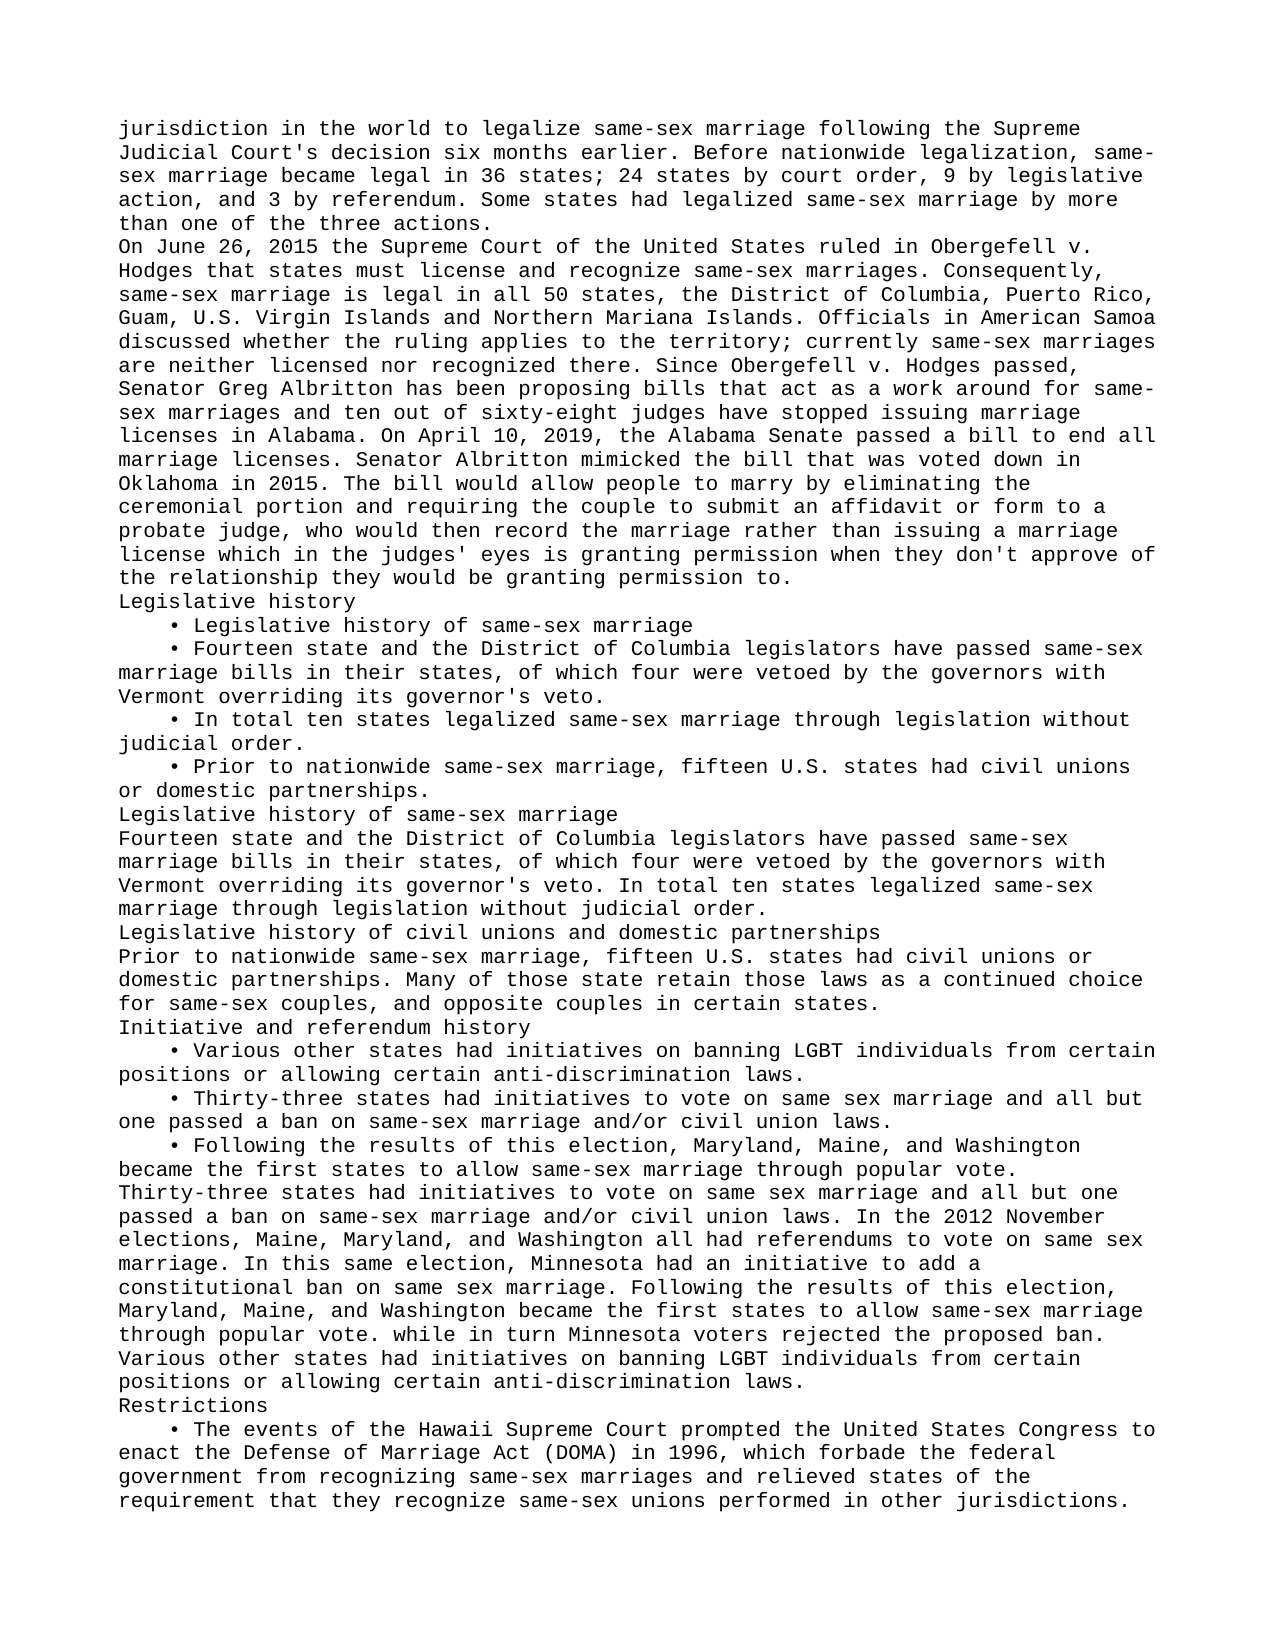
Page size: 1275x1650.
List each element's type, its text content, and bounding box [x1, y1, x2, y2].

text • Legislative history of same-sex marriage [118, 615, 1157, 638]
text Fourteen state and the District of Columbia legislators have passed same-sex marriage bills in their states, of which four were vetoed by the governors with Vermont overriding its governor's veto. In total ten states legalized same-sex marriage through legislation without judicial order. [118, 827, 1157, 922]
text Legislative history [118, 591, 1157, 615]
text On June 26, 2015 the Supreme Court of the United States ruled in Obergefell v. Hodges that states must license and recognize same-sex marriages. Consequently, same-sex marriage is legal in all 50 states, the District of Columbia, Puerto Rico, Guam, U.S. Virgin Islands and Northern Mariana Islands. Officials in American Samoa discussed whether the ruling applies to the territory; currently same-sex marriages are neither licensed nor recognized there. Since Obergefell v. Hodges passed, Senator Greg Albritton has been proposing bills that act as a work around for same-sex marriages and ten out of sixty-eight judges have stopped issuing marriage licenses in Alabama. On April 10, 2019, the Alabama Senate passed a bill to end all marriage licenses. Senator Albritton mimicked the bill that was voted down in Oklahoma in 2015. The bill would allow people to marry by eliminating the ceremonial portion and requiring the couple to submit an affidavit or form to a probate judge, who would then record the marriage rather than issuing a marriage license which in the judges' eyes is granting permission when they don't approve of the relationship they would be granting permission to. [118, 236, 1157, 591]
text Prior to nationwide same-sex marriage, fifteen U.S. states had civil unions or domestic partnerships. Many of those state retain those laws as a continued choice for same-sex couples, and opposite couples in certain states. [118, 946, 1157, 1017]
text • The events of the Hawaii Supreme Court prompted the United States Congress to enact the Defense of Marriage Act (DOMA) in 1996, which forbade the federal government from recognizing same-sex marriages and relieved states of the requirement that they recognize same-sex unions performed in other jurisdictions. [118, 1419, 1157, 1513]
text • Following the results of this election, Maryland, Maine, and Washington became the first states to allow same-sex marriage through popular vote. [118, 1135, 1157, 1182]
text • Thirty-three states had initiatives to vote on same sex marriage and all but one passed a ban on same-sex marriage and/or civil union laws. [118, 1088, 1157, 1135]
text • Various other states had initiatives on banning LGBT individuals from certain positions or allowing certain anti-discrimination laws. [118, 1040, 1157, 1088]
text Legislative history of civil unions and domestic partnerships [118, 922, 1157, 946]
text Legislative history of same-sex marriage [118, 804, 1157, 827]
text • In total ten states legalized same-sex marriage through legislation without judicial order. [118, 709, 1157, 757]
text Various other states had initiatives on banning LGBT individuals from certain positions or allowing certain anti-discrimination laws. [118, 1348, 1157, 1395]
text Restrictions [118, 1395, 1157, 1419]
text • Prior to nationwide same-sex marriage, fifteen U.S. states had civil unions or domestic partnerships. [118, 757, 1157, 804]
text • Fourteen state and the District of Columbia legislators have passed same-sex marriage bills in their states, of which four were vetoed by the governors with Vermont overriding its governor's veto. [118, 638, 1157, 709]
text Thirty-three states had initiatives to vote on same sex marriage and all but one passed a ban on same-sex marriage and/or civil union laws. In the 2012 November elections, Maine, Maryland, and Washington all had referendums to vote on same sex marriage. In this same election, Minnesota had an initiative to add a constitutional ban on same sex marriage. Following the results of this election, Maryland, Maine, and Washington became the first states to allow same-sex marriage through popular vote. while in turn Minnesota voters rejected the proposed ban. [118, 1182, 1157, 1348]
text Initiative and referendum history [118, 1017, 1157, 1040]
text jurisdiction in the world to legalize same-sex marriage following the Supreme Judicial Court's decision six months earlier. Before nationwide legalization, same-sex marriage became legal in 36 states; 24 states by court order, 9 by legislative action, and 3 by referendum. Some states had legalized same-sex marriage by more than one of the three actions. [118, 118, 1157, 236]
